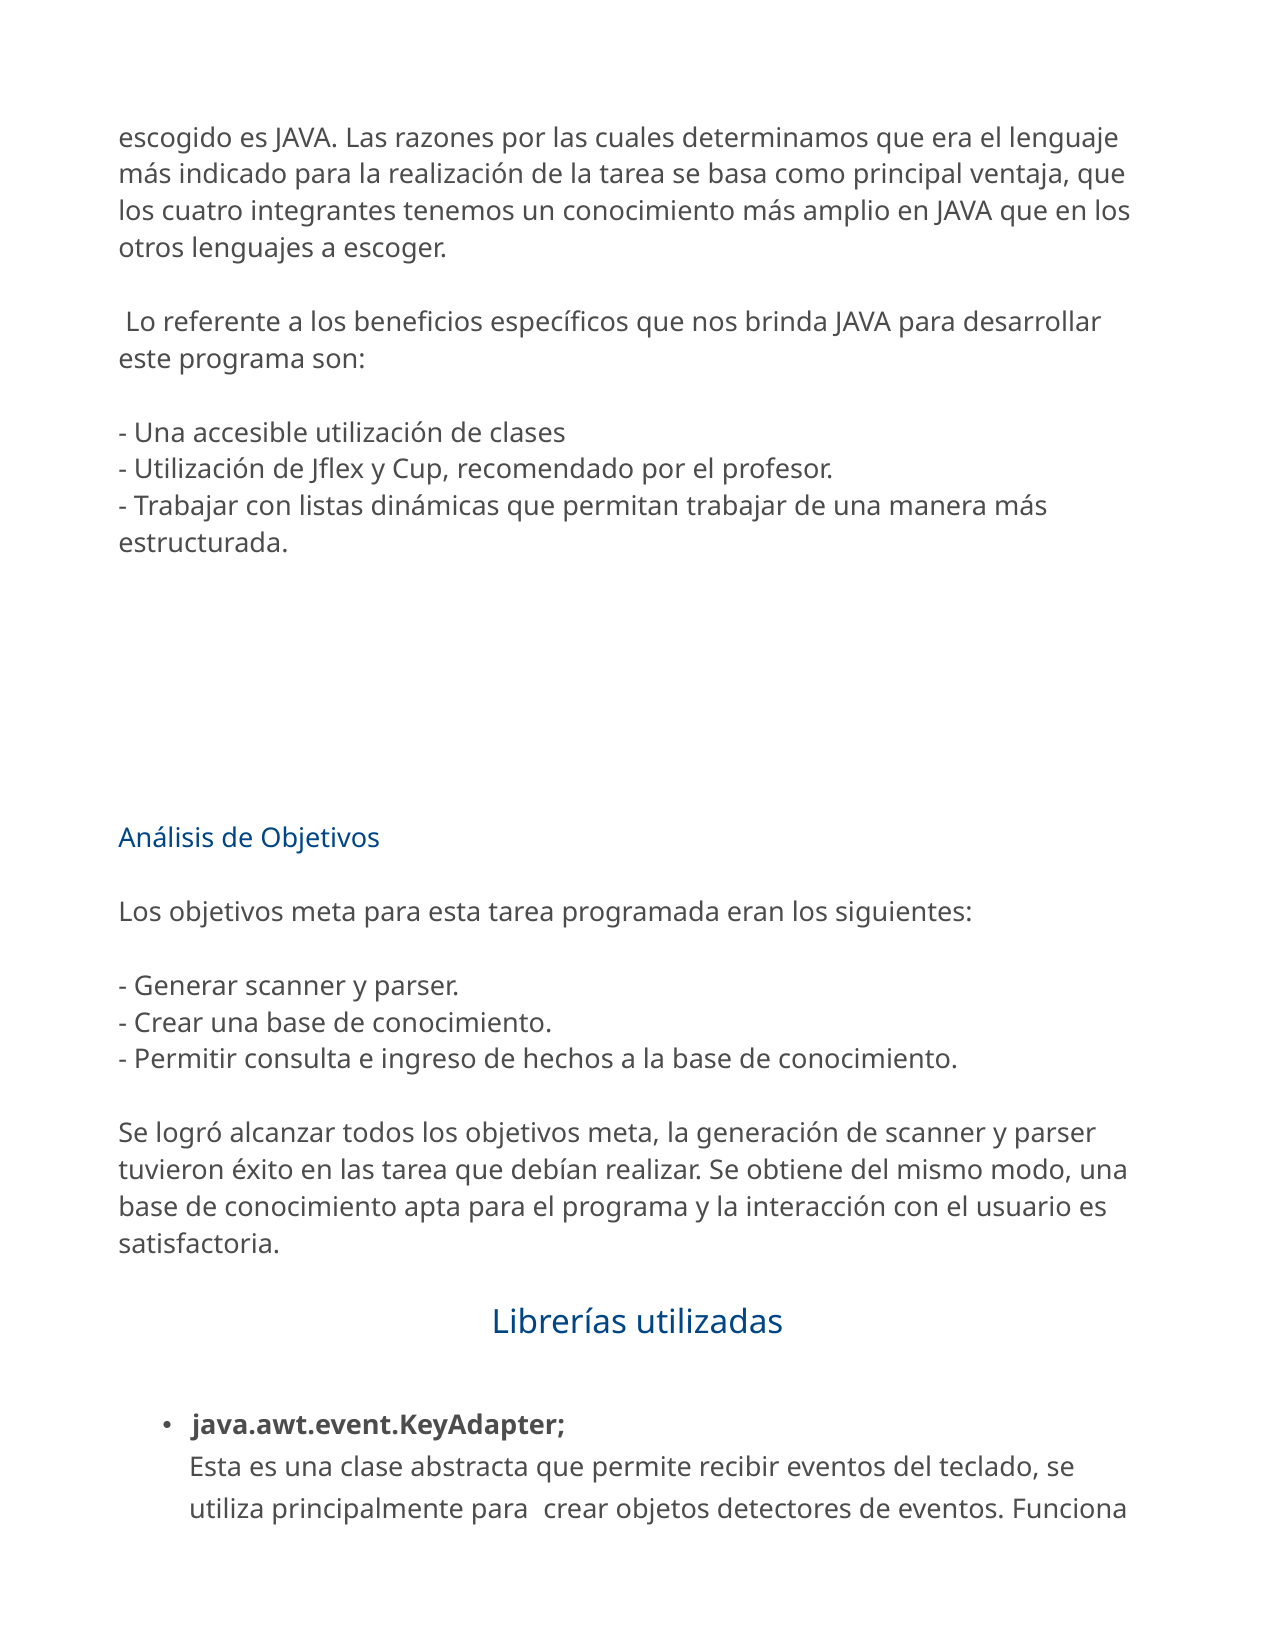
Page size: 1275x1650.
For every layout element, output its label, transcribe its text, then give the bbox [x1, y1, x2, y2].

text Librerías utilizadas [118, 1298, 1157, 1343]
text - Crear una base de conocimiento. [118, 1003, 1157, 1040]
text Lo referente a los beneficios específicos que nos brinda JAVA para desarrollar este programa son: [118, 302, 1157, 376]
text escogido es JAVA. Las razones por las cuales determinamos que era el lenguaje más indicado para la realización de la tarea se basa como principal ventaja, que los cuatro integrantes tenemos un conocimiento más amplio en JAVA que en los otros lenguajes a escoger. [118, 118, 1157, 266]
text - Generar scanner y parser. [118, 966, 1157, 1003]
text Los objetivos meta para esta tarea programada eran los siguientes: [118, 892, 1157, 929]
list java.awt.event.KeyAdapter; [162, 1405, 1157, 1442]
text Análisis de Objetivos [118, 819, 1157, 856]
text - Una accesible utilización de clases [118, 413, 1157, 450]
text - Permitir consulta e ingreso de hechos a la base de conocimiento. [118, 1040, 1157, 1077]
text - Utilización de Jflex y Cup, recomendado por el profesor. [118, 450, 1157, 487]
text - Trabajar con listas dinámicas que permitan trabajar de una manera más estructurada. [118, 487, 1157, 561]
text Esta es una clase abstracta que permite recibir eventos del teclado, se utiliza principalmente para crear objetos detectores de eventos. Funciona [189, 1447, 1157, 1526]
text Se logró alcanzar todos los objetivos meta, la generación de scanner y parser tuvieron éxito en las tarea que debían realizar. Se obtiene del mismo modo, una base de conocimiento apta para el programa y la interacción con el usuario es satisfactoria. [118, 1114, 1157, 1261]
